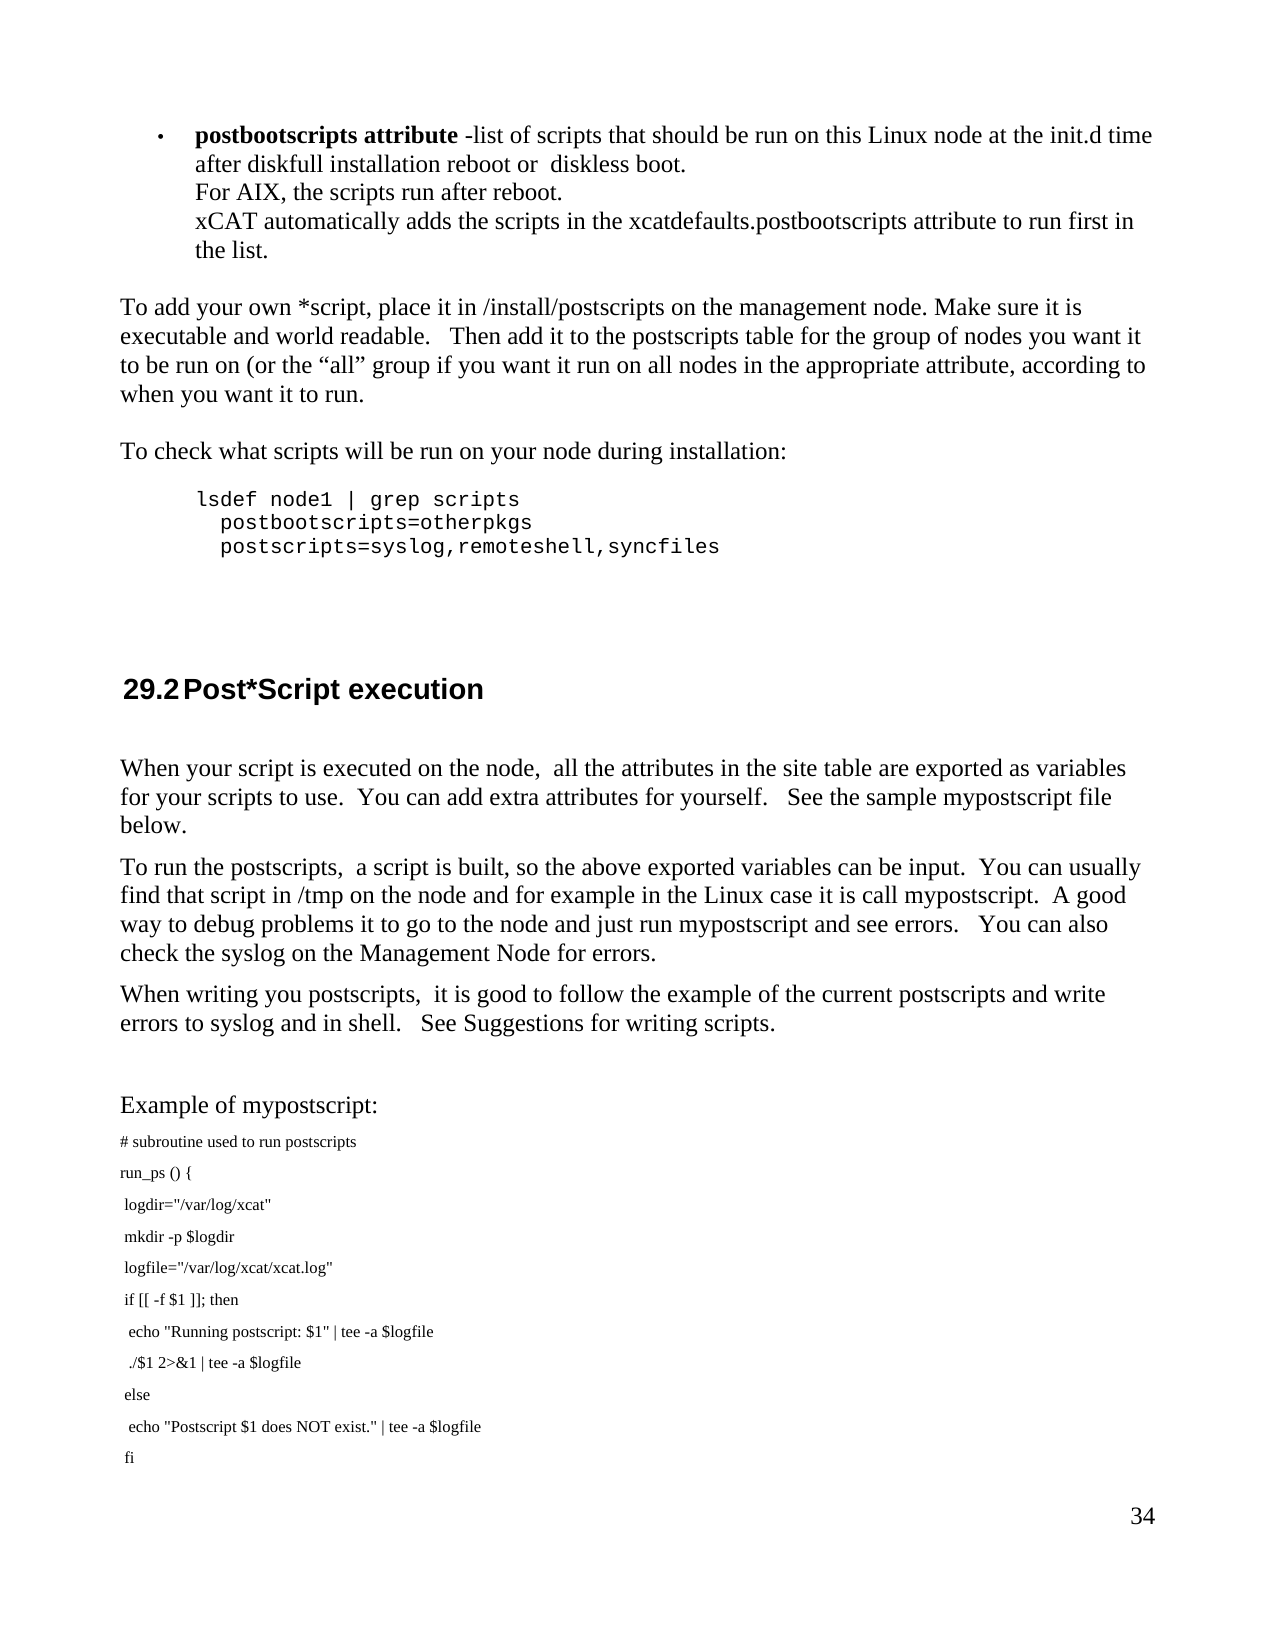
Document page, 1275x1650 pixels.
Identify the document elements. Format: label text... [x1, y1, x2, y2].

text To check what scripts will be run on your node during installation: [120, 436, 1155, 465]
text When writing you postscripts, it is good to follow the example of the current postscripts and write errors to syslog and in shell. See Suggestions for writing scripts. [120, 979, 1155, 1037]
text fi [120, 1448, 1155, 1467]
text When your script is executed on the node, all the attributes in the site table are exported as variables for your scripts to use. You can add extra attributes for yourself. See the sample mypostscript file below. [120, 753, 1155, 839]
subtitle Post*Script execution [123, 672, 1155, 705]
text ./$1 2>&1 | tee -a $logfile [120, 1353, 1155, 1372]
text # subroutine used to run postscripts [120, 1132, 1155, 1151]
list postbootscripts attribute -list of scripts that should be run on this Linux node at the init.d time after diskfull installation reboot or diskless boot. [157, 120, 1155, 177]
text logdir="/var/log/xcat" [120, 1195, 1155, 1214]
text Example of mypostscript: [120, 1090, 1155, 1119]
text logfile="/var/log/xcat/xcat.log" [120, 1258, 1155, 1277]
text To run the postscripts, a script is built, so the above exported variables can be input. You can usually find that script in /tmp on the node and for example in the Linux case it is call mypostscript. A good way to debug problems it to go to the node and just run mypostscript and see errors. You can also check the syslog on the Management Node for errors. [120, 852, 1155, 967]
text lsdef node1 | grep scripts [195, 489, 1155, 512]
text postbootscripts=otherpkgs [120, 512, 1155, 536]
text run_ps () { [120, 1163, 1155, 1182]
text mkdir -p $logdir [120, 1227, 1155, 1246]
list xCAT automatically adds the scripts in the xcatdefaults.postbootscripts attribute to run first in the list. [157, 206, 1155, 264]
text echo "Running postscript: $1" | tee -a $logfile [120, 1322, 1155, 1341]
list For AIX, the scripts run after reboot. [157, 177, 1155, 206]
text To add your own *script, place it in /install/postscripts on the management node. Make sure it is executable and world readable. Then add it to the postscripts table for the group of nodes you want it to be run on (or the “all” group if you want it run on all nodes in the appropriate attribute, according to when you want it to run. [120, 292, 1155, 407]
text if [[ -f $1 ]]; then [120, 1290, 1155, 1309]
text echo "Postscript $1 does NOT exist." | tee -a $logfile [120, 1417, 1155, 1436]
text else [120, 1385, 1155, 1404]
text postscripts=syslog,remoteshell,syncfiles [195, 536, 1155, 559]
